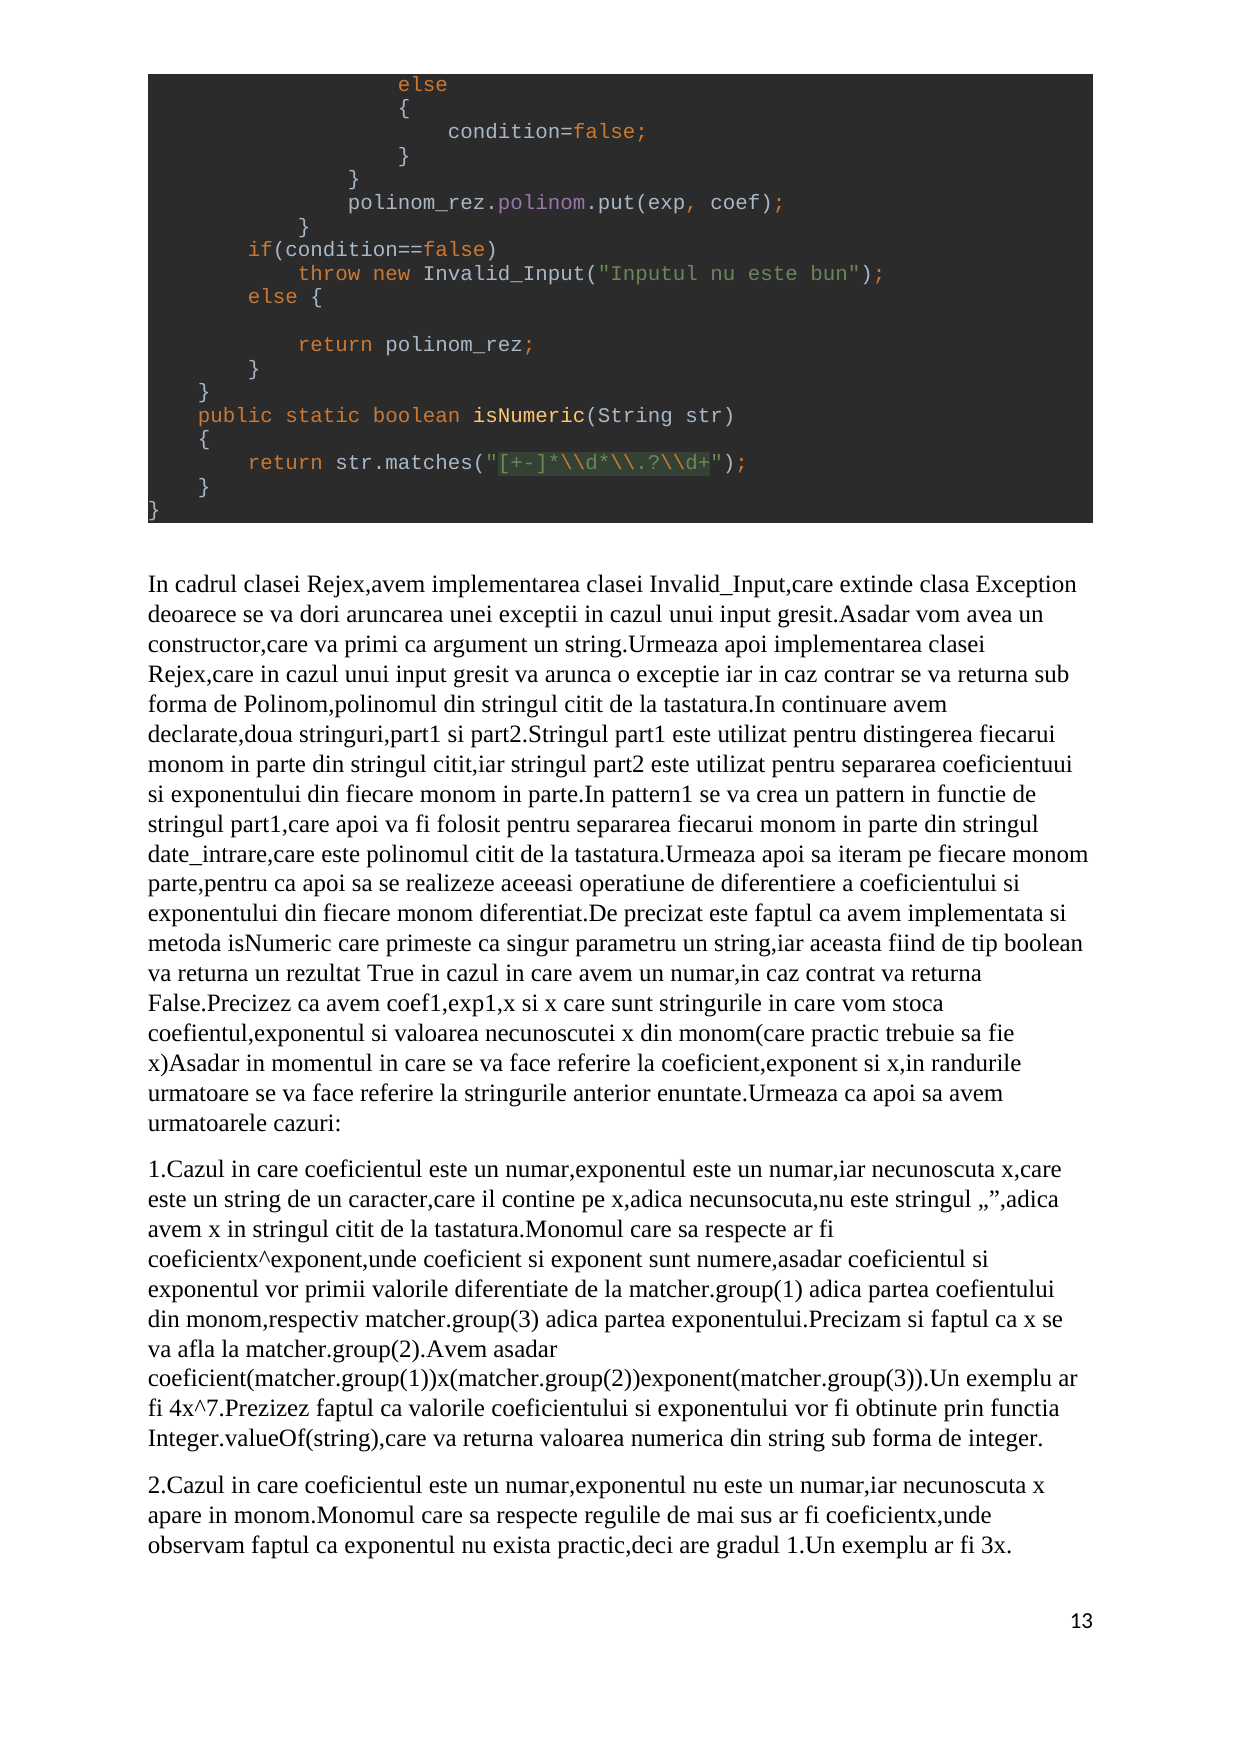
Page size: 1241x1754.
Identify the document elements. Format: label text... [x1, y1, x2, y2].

text In cadrul clasei Rejex,avem implementarea clasei Invalid_Input,care extinde clasa Exception deoarece se va dori aruncarea unei exceptii in cazul unui input gresit.Asadar vom avea un constructor,care va primi ca argument un string.Urmeaza apoi implementarea clasei Rejex,care in cazul unui input gresit va arunca o exceptie iar in caz contrar se va returna sub forma de Polinom,polinomul din stringul citit de la tastatura.In continuare avem declarate,doua stringuri,part1 si part2.Stringul part1 este utilizat pentru distingerea fiecarui monom in parte din stringul citit,iar stringul part2 este utilizat pentru separarea coeficientuui si exponentului din fiecare monom in parte.In pattern1 se va crea un pattern in functie de stringul part1,care apoi va fi folosit pentru separarea fiecarui monom in parte din stringul date_intrare,care este polinomul citit de la tastatura.Urmeaza apoi sa iteram pe fiecare monom parte,pentru ca apoi sa se realizeze aceeasi operatiune de diferentiere a coeficientului si exponentului din fiecare monom diferentiat.De precizat este faptul ca avem implementata si metoda isNumeric care primeste ca singur parametru un string,iar aceasta fiind de tip boolean va returna un rezultat True in cazul in care avem un numar,in caz contrat va returna False.Precizez ca avem coef1,exp1,x si x care sunt stringurile in care vom stoca coefientul,exponentul si valoarea necunoscutei x din monom(care practic trebuie sa fie x)Asadar in momentul in care se va face referire la coeficient,exponent si x,in randurile urmatoare se va face referire la stringurile anterior enuntate.Urmeaza ca apoi sa avem urmatoarele cazuri: [148, 569, 1093, 1136]
text 2.Cazul in care coeficientul este un numar,exponentul nu este un numar,iar necunoscuta x apare in monom.Monomul care sa respecte regulile de mai sus ar fi coeficientx,unde observam faptul ca exponentul nu exista practic,deci are gradul 1.Un exemplu ar fi 3x. [148, 1470, 1093, 1558]
text else { condition=false; } } polinom_rez.polinom.put(exp, coef); } if(condition==false) throw new Invalid_Input("Inputul nu este bun"); else { return polinom_rez; } } public static boolean isNumeric(String str) { return str.matches("[+-]*\\d*\\.?\\d+"); } } [148, 74, 1093, 523]
text 1.Cazul in care coeficientul este un numar,exponentul este un numar,iar necunoscuta x,care este un string de un caracter,care il contine pe x,adica necunsocuta,nu este stringul „”,adica avem x in stringul citit de la tastatura.Monomul care sa respecte ar fi coeficientx^exponent,unde coeficient si exponent sunt numere,asadar coeficientul si exponentul vor primii valorile diferentiate de la matcher.group(1) adica partea coefientului din monom,respectiv matcher.group(3) adica partea exponentului.Precizam si faptul ca x se va afla la matcher.group(2).Avem asadar coeficient(matcher.group(1))x(matcher.group(2))exponent(matcher.group(3)).Un exemplu ar fi 4x^7.Prezizez faptul ca valorile coeficientului si exponentului vor fi obtinute prin functia Integer.valueOf(string),care va returna valoarea numerica din string sub forma de integer. [148, 1154, 1093, 1452]
